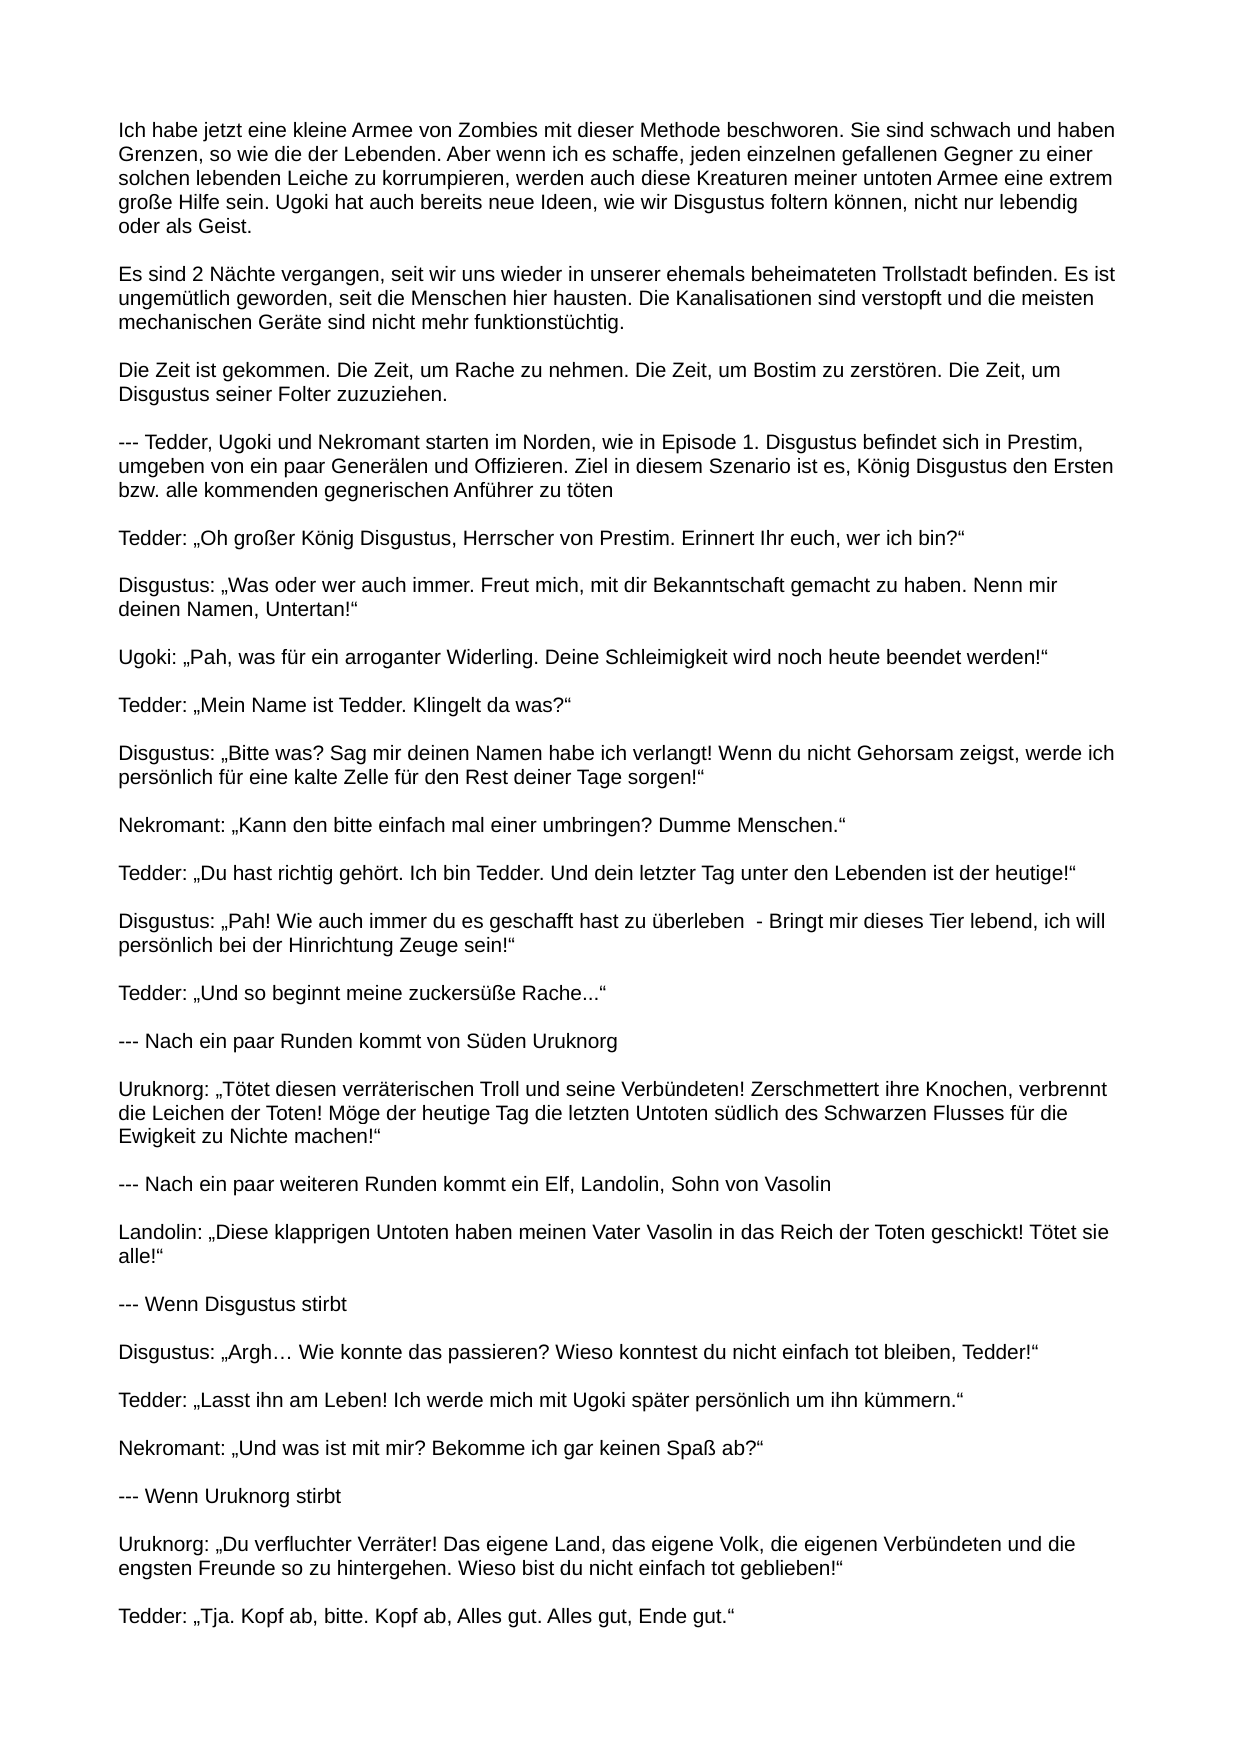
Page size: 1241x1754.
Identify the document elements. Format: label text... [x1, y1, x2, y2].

text Es sind 2 Nächte vergangen, seit wir uns wieder in unserer ehemals beheimateten Trollstadt befinden. Es ist ungemütlich geworden, seit die Menschen hier hausten. Die Kanalisationen sind verstopft und die meisten mechanischen Geräte sind nicht mehr funktionstüchtig. [118, 262, 1122, 334]
text Tedder: „Lasst ihn am Leben! Ich werde mich mit Ugoki später persönlich um ihn kümmern.“ [118, 1388, 1122, 1412]
text --- Tedder, Ugoki und Nekromant starten im Norden, wie in Episode 1. Disgustus befindet sich in Prestim, umgeben von ein paar Generälen und Offizieren. Ziel in diesem Szenario ist es, König Disgustus den Ersten bzw. alle kommenden gegnerischen Anführer zu töten [118, 429, 1122, 501]
text Die Zeit ist gekommen. Die Zeit, um Rache zu nehmen. Die Zeit, um Bostim zu zerstören. Die Zeit, um Disgustus seiner Folter zuzuziehen. [118, 358, 1122, 406]
text Nekromant: „Und was ist mit mir? Bekomme ich gar keinen Spaß ab?“ [118, 1436, 1122, 1460]
text Disgustus: „Bitte was? Sag mir deinen Namen habe ich verlangt! Wenn du nicht Gehorsam zeigst, werde ich persönlich für eine kalte Zelle für den Rest deiner Tage sorgen!“ [118, 741, 1122, 789]
text Disgustus: „Pah! Wie auch immer du es geschafft hast zu überleben - Bringt mir dieses Tier lebend, ich will persönlich bei der Hinrichtung Zeuge sein!“ [118, 909, 1122, 957]
text Nekromant: „Kann den bitte einfach mal einer umbringen? Dumme Menschen.“ [118, 813, 1122, 837]
text --- Wenn Uruknorg stirbt [118, 1484, 1122, 1508]
text Landolin: „Diese klapprigen Untoten haben meinen Vater Vasolin in das Reich der Toten geschickt! Tötet sie alle!“ [118, 1220, 1122, 1268]
text Disgustus: „Was oder wer auch immer. Freut mich, mit dir Bekanntschaft gemacht zu haben. Nenn mir deinen Namen, Untertan!“ [118, 573, 1122, 621]
text --- Nach ein paar weiteren Runden kommt ein Elf, Landolin, Sohn von Vasolin [118, 1172, 1122, 1196]
text Disgustus: „Argh… Wie konnte das passieren? Wieso konntest du nicht einfach tot bleiben, Tedder!“ [118, 1340, 1122, 1364]
text Ugoki: „Pah, was für ein arroganter Widerling. Deine Schleimigkeit wird noch heute beendet werden!“ [118, 645, 1122, 669]
text Tedder: „Mein Name ist Tedder. Klingelt da was?“ [118, 693, 1122, 717]
text Tedder: „Du hast richtig gehört. Ich bin Tedder. Und dein letzter Tag unter den Lebenden ist der heutige!“ [118, 861, 1122, 885]
text Ich habe jetzt eine kleine Armee von Zombies mit dieser Methode beschworen. Sie sind schwach und haben Grenzen, so wie die der Lebenden. Aber wenn ich es schaffe, jeden einzelnen gefallenen Gegner zu einer solchen lebenden Leiche zu korrumpieren, werden auch diese Kreaturen meiner untoten Armee eine extrem große Hilfe sein. Ugoki hat auch bereits neue Ideen, wie wir Disgustus foltern können, nicht nur lebendig oder als Geist. [118, 118, 1122, 238]
text Uruknorg: „Du verfluchter Verräter! Das eigene Land, das eigene Volk, die eigenen Verbündeten und die engsten Freunde so zu hintergehen. Wieso bist du nicht einfach tot geblieben!“ [118, 1532, 1122, 1579]
text --- Wenn Disgustus stirbt [118, 1292, 1122, 1316]
text --- Nach ein paar Runden kommt von Süden Uruknorg [118, 1028, 1122, 1052]
text Tedder: „Und so beginnt meine zuckersüße Rache...“ [118, 981, 1122, 1004]
text Uruknorg: „Tötet diesen verräterischen Troll und seine Verbündeten! Zerschmettert ihre Knochen, verbrennt die Leichen der Toten! Möge der heutige Tag die letzten Untoten südlich des Schwarzen Flusses für die Ewigkeit zu Nichte machen!“ [118, 1076, 1122, 1148]
text Tedder: „Tja. Kopf ab, bitte. Kopf ab, Alles gut. Alles gut, Ende gut.“ [118, 1603, 1122, 1627]
text Tedder: „Oh großer König Disgustus, Herrscher von Prestim. Erinnert Ihr euch, wer ich bin?“ [118, 525, 1122, 549]
